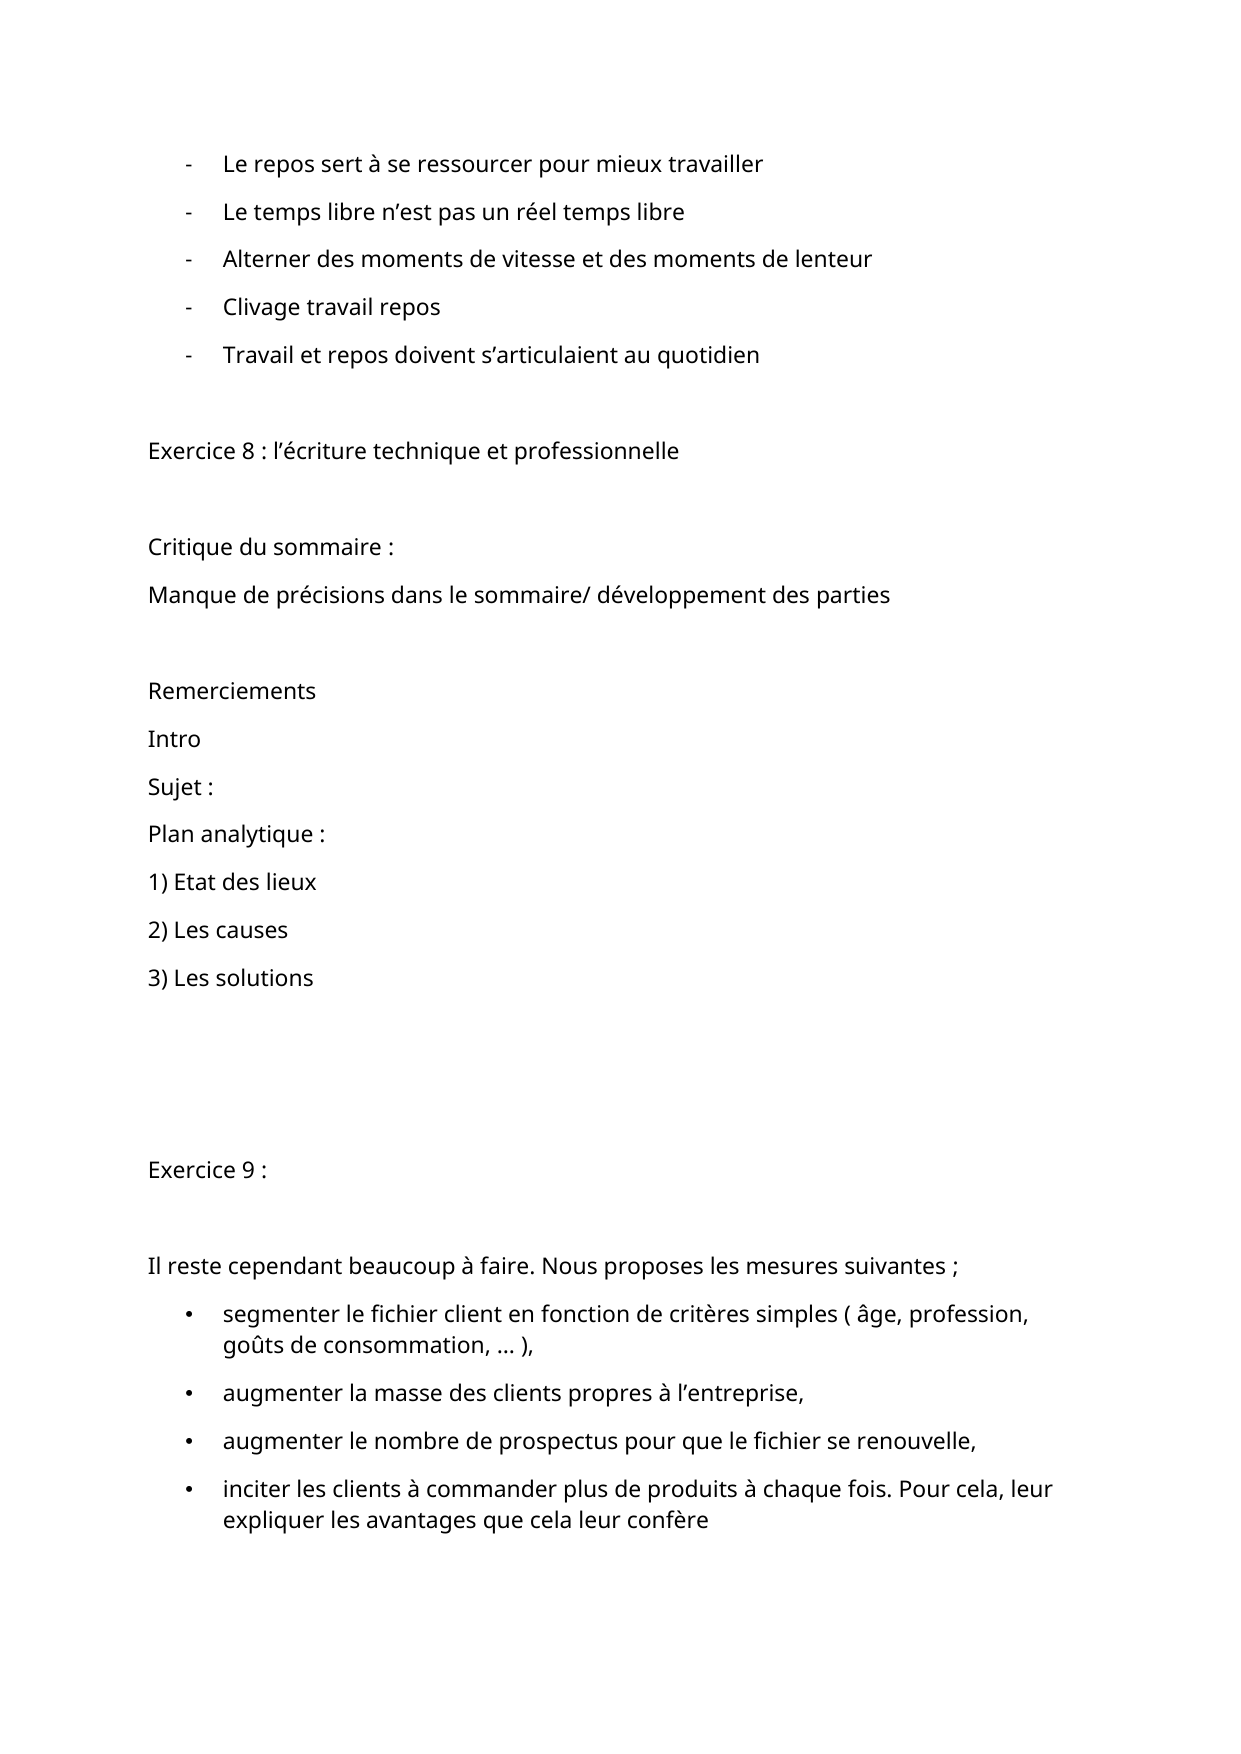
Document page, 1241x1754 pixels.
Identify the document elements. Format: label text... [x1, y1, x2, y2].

text Critique du sommaire : [148, 531, 1093, 562]
list augmenter le nombre de prospectus pour que le fichier se renouvelle, [185, 1425, 1093, 1456]
text Exercice 9 : [148, 1154, 1093, 1185]
text Intro [148, 723, 1093, 754]
text 2) Les causes [148, 914, 1093, 946]
list Le repos sert à se ressourcer pour mieux travailler [185, 148, 1093, 179]
text Sujet : [148, 771, 1093, 802]
list Clivage travail repos [185, 291, 1093, 323]
text 1) Etat des lieux [148, 866, 1093, 898]
list Travail et repos doivent s’articulaient au quotidien [185, 339, 1093, 371]
text Exercice 8 : l’écriture technique et professionnelle [148, 435, 1093, 466]
text Remerciements [148, 675, 1093, 706]
list Alterner des moments de vitesse et des moments de lenteur [185, 243, 1093, 275]
text Plan analytique : [148, 818, 1093, 850]
text Manque de précisions dans le sommaire/ développement des parties [148, 579, 1093, 610]
list Le temps libre n’est pas un réel temps libre [185, 196, 1093, 227]
text 3) Les solutions [148, 962, 1093, 993]
list augmenter la masse des clients propres à l’entreprise, [185, 1377, 1093, 1408]
text Il reste cependant beaucoup à faire. Nous proposes les mesures suivantes ; [148, 1250, 1093, 1281]
list inciter les clients à commander plus de produits à chaque fois. Pour cela, leur expliquer les avantages que cela leur confère [185, 1473, 1093, 1535]
list segmenter le fichier client en fonction de critères simples ( âge, profession, goûts de consommation, … ), [185, 1298, 1093, 1360]
